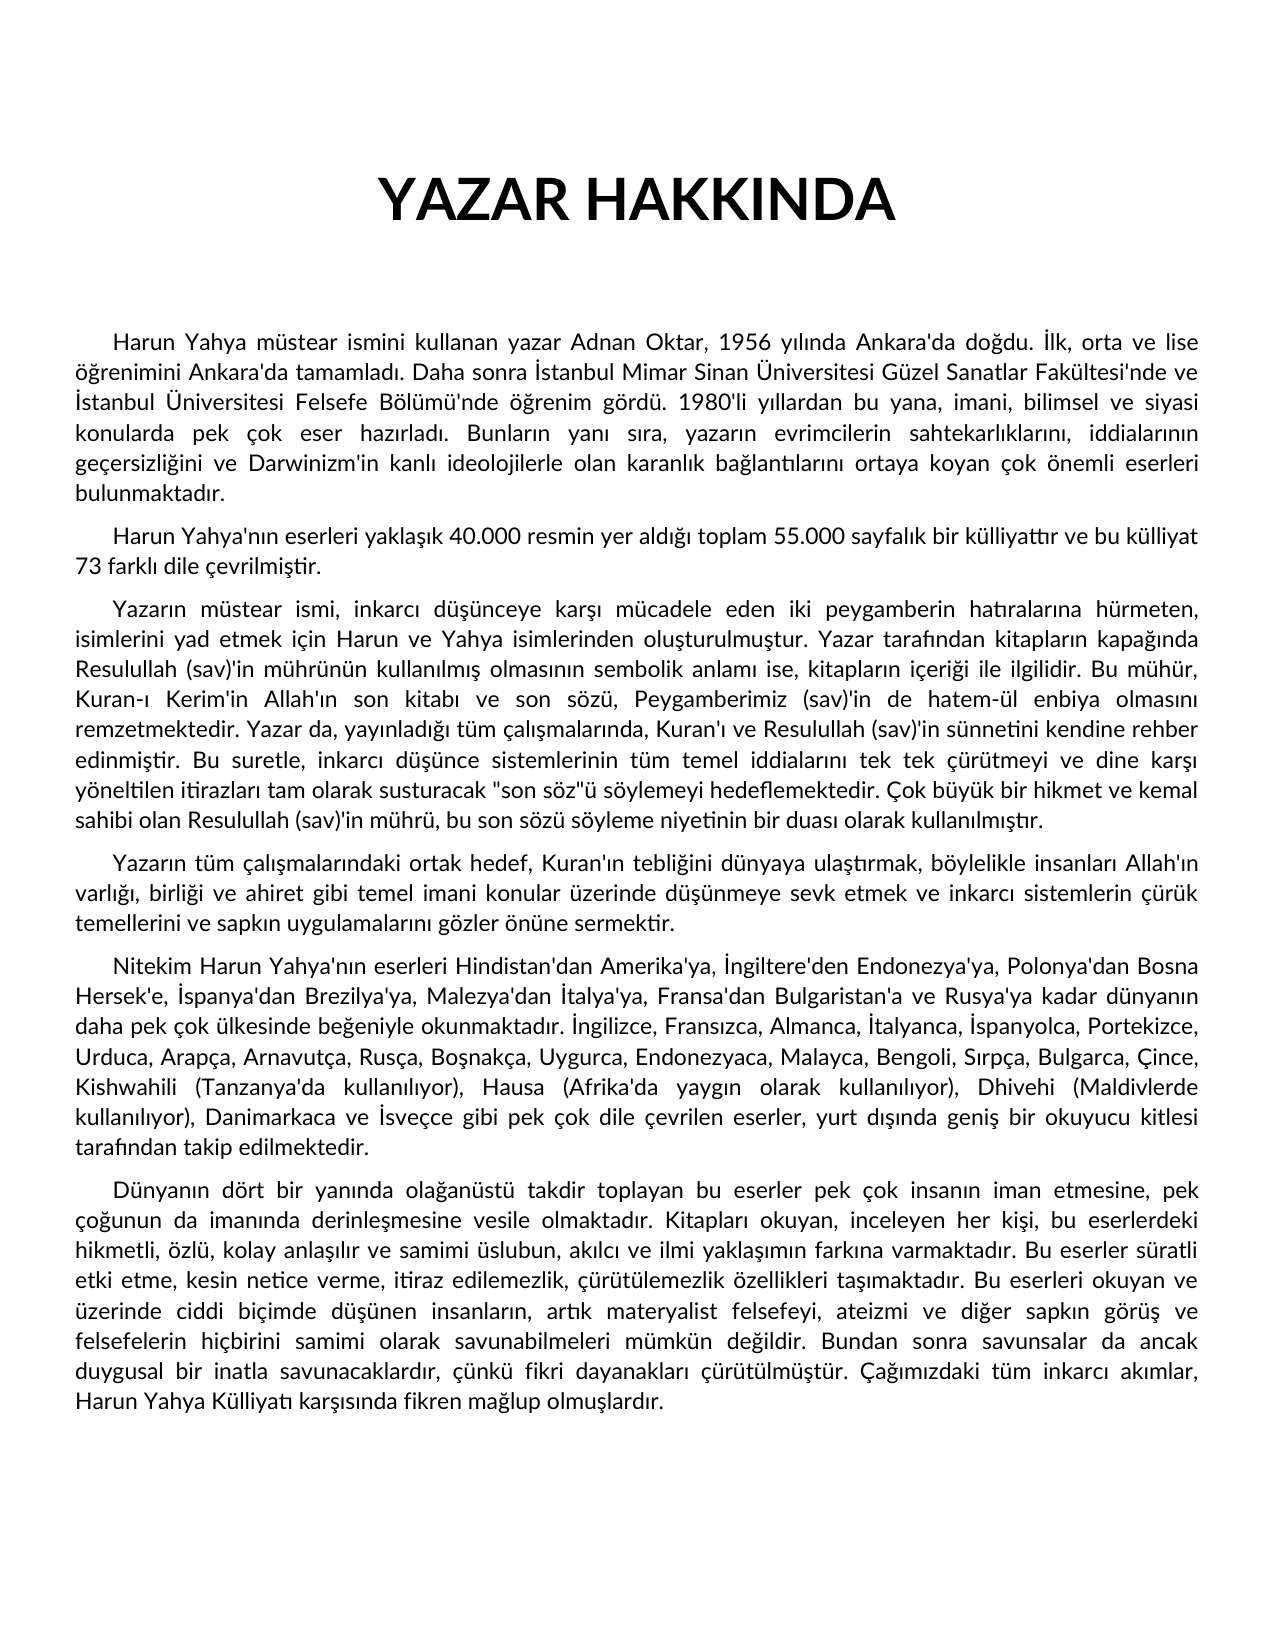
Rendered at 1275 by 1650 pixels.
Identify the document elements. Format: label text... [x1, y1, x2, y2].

text Yazarın tüm çalışmalarındaki ortak hedef, Kuran'ın tebliğini dünyaya ulaştırmak, böylelikle insanları Allah'ın varlığı, birliği ve ahiret gibi temel imani konular üzerinde düşünmeye sevk etmek ve inkarcı sistemlerin çürük temellerini ve sapkın uygulamalarını gözler önüne sermektir. [75, 848, 1200, 936]
text Dünyanın dört bir yanında olağanüstü takdir toplayan bu eserler pek çok insanın iman etmesine, pek çoğunun da imanında derinleşmesine vesile olmaktadır. Kitapları okuyan, inceleyen her kişi, bu eserlerdeki hikmetli, özlü, kolay anlaşılır ve samimi üslubun, akılcı ve ilmi yaklaşımın farkına varmaktadır. Bu eserler süratli etki etme, kesin netice verme, itiraz edilemezlik, çürütülemezlik özellikleri taşımaktadır. Bu eserleri okuyan ve üzerinde ciddi biçimde düşünen insanların, artık materyalist felsefeyi, ateizmi ve diğer sapkın görüş ve felsefelerin hiçbirini samimi olarak savunabilmeleri mümkün değildir. Bundan sonra savunsalar da ancak duygusal bir inatla savunacaklardır, çünkü fikri dayanakları çürütülmüştür. Çağımızdaki tüm inkarcı akımlar, Harun Yahya Külliyatı karşısında fikren mağlup olmuşlardır. [75, 1176, 1200, 1414]
text Harun Yahya'nın eserleri yaklaşık 40.000 resmin yer aldığı toplam 55.000 sayfalık bir külliyattır ve bu külliyat 73 farklı dile çevrilmiştir. [75, 521, 1200, 579]
subtitle YAZAR HAKKINDA [75, 162, 1200, 232]
text Harun Yahya müstear ismini kullanan yazar Adnan Oktar, 1956 yılında Ankara'da doğdu. İlk, orta ve lise öğrenimini Ankara'da tamamladı. Daha sonra İstanbul Mimar Sinan Üniversitesi Güzel Sanatlar Fakültesi'nde ve İstanbul Üniversitesi Felsefe Bölümü'nde öğrenim gördü. 1980'li yıllardan bu yana, imani, bilimsel ve siyasi konularda pek çok eser hazırladı. Bunların yanı sıra, yazarın evrimcilerin sahtekarlıklarını, iddialarının geçersizliğini ve Darwinizm'in kanlı ideolojilerle olan karanlık bağlantılarını ortaya koyan çok önemli eserleri bulunmaktadır. [75, 328, 1200, 506]
text Yazarın müstear ismi, inkarcı düşünceye karşı mücadele eden iki peygamberin hatıralarına hürmeten, isimlerini yad etmek için Harun ve Yahya isimlerinden oluşturulmuştur. Yazar tarafından kitapların kapağında Resulullah (sav)'in mührünün kullanılmış olmasının sembolik anlamı ise, kitapların içeriği ile ilgilidir. Bu mühür, Kuran-ı Kerim'in Allah'ın son kitabı ve son sözü, Peygamberimiz (sav)'in de hatem-ül enbiya olmasını remzetmektedir. Yazar da, yayınladığı tüm çalışmalarında, Kuran'ı ve Resulullah (sav)'in sünnetini kendine rehber edinmiştir. Bu suretle, inkarcı düşünce sistemlerinin tüm temel iddialarını tek tek çürütmeyi ve dine karşı yöneltilen itirazları tam olarak susturacak "son söz"ü söylemeyi hedeflemektedir. Çok büyük bir hikmet ve kemal sahibi olan Resulullah (sav)'in mührü, bu son sözü söyleme niyetinin bir duası olarak kullanılmıştır. [75, 594, 1200, 833]
text Nitekim Harun Yahya'nın eserleri Hindistan'dan Amerika'ya, İngiltere'den Endonezya'ya, Polonya'dan Bosna Hersek'e, İspanya'dan Brezilya'ya, Malezya'dan İtalya'ya, Fransa'dan Bulgaristan'a ve Rusya'ya kadar dünyanın daha pek çok ülkesinde beğeniyle okunmaktadır. İngilizce, Fransızca, Almanca, İtalyanca, İspanyolca, Portekizce, Urduca, Arapça, Arnavutça, Rusça, Boşnakça, Uygurca, Endonezyaca, Malayca, Bengoli, Sırpça, Bulgarca, Çince, Kishwahili (Tanzanya'da kullanılıyor), Hausa (Afrika'da yaygın olarak kullanılıyor), Dhivehi (Maldivlerde kullanılıyor), Danimarkaca ve İsveçce gibi pek çok dile çevrilen eserler, yurt dışında geniş bir okuyucu kitlesi tarafından takip edilmektedir. [75, 952, 1200, 1160]
